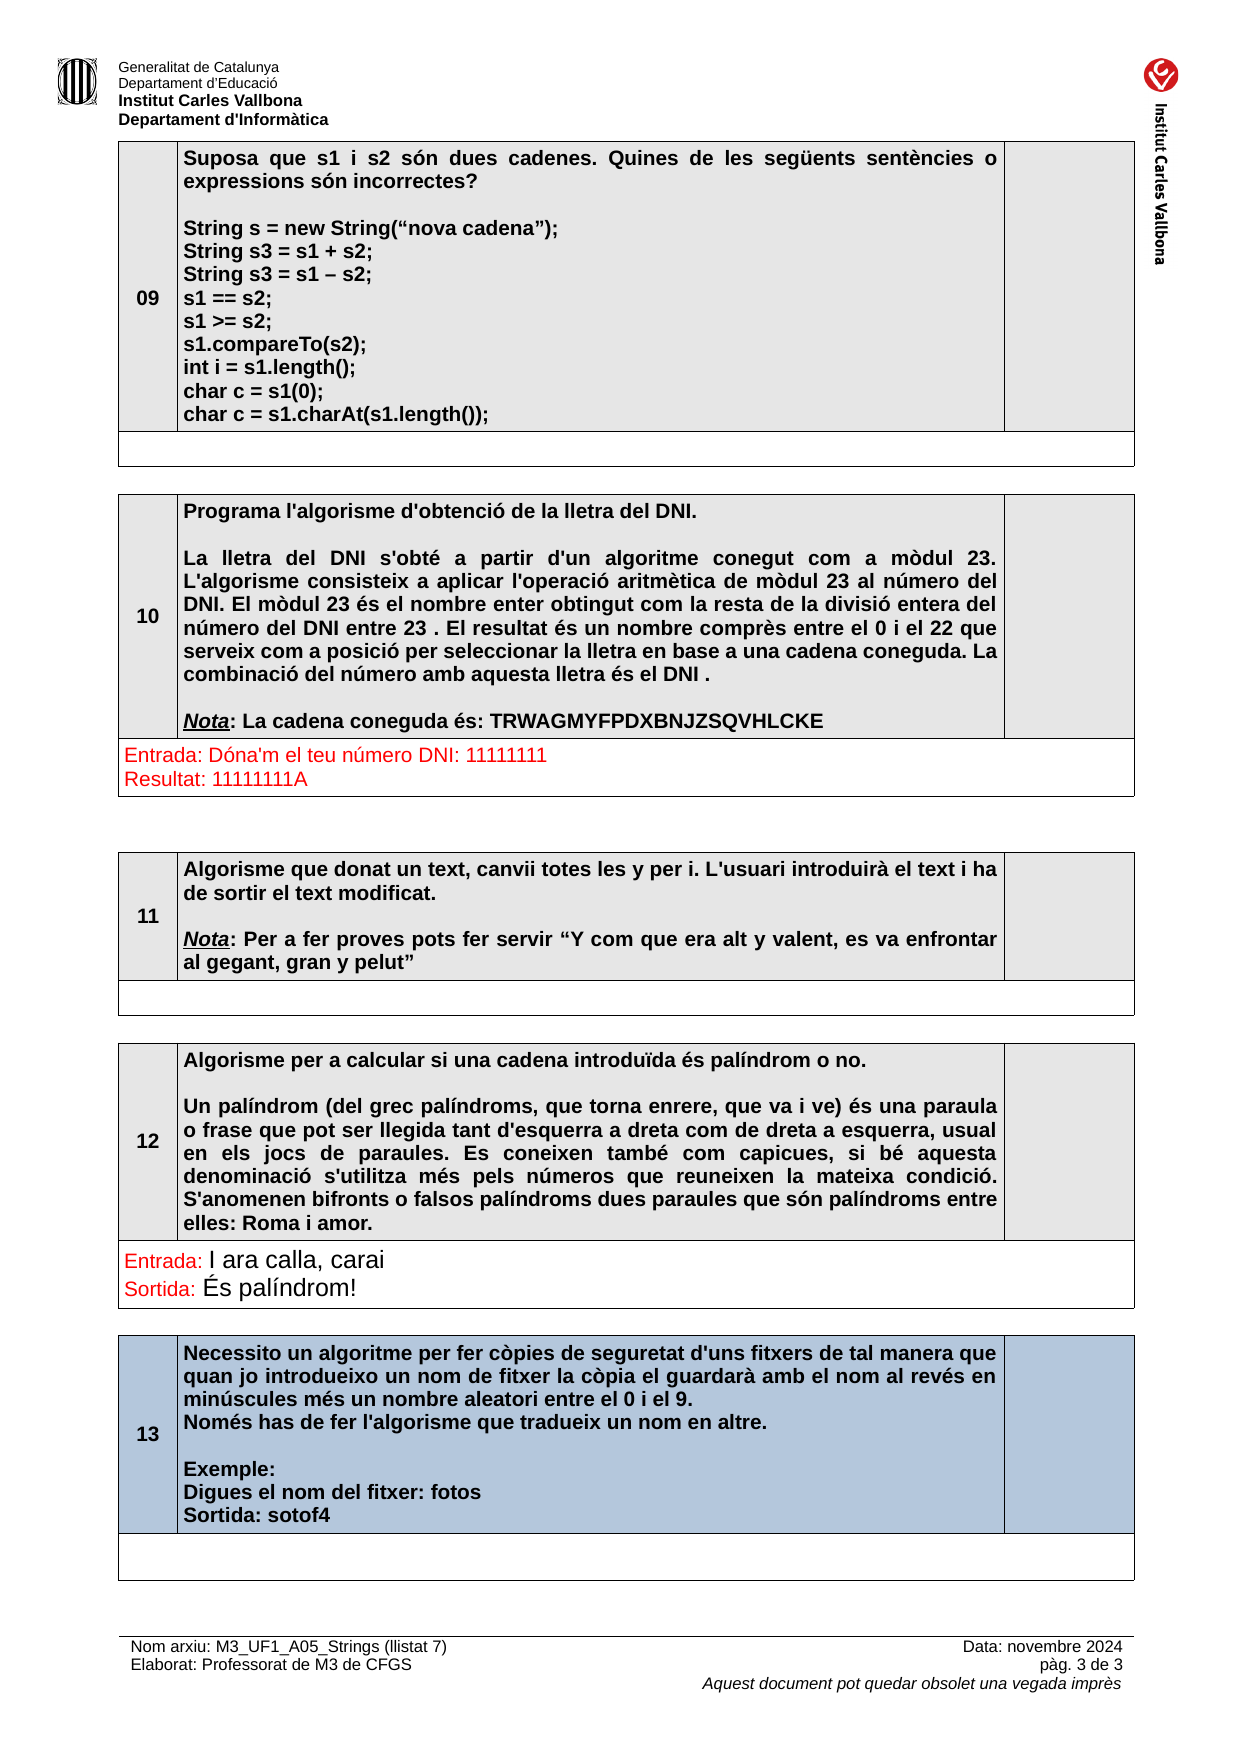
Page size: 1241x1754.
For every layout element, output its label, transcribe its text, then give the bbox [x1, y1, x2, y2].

table_header 12 [119, 1044, 177, 1240]
table_header [1005, 853, 1134, 980]
table_header 13 [119, 1336, 177, 1533]
table_cell [119, 432, 1134, 466]
table_header [1005, 495, 1134, 738]
table_header [1005, 1044, 1134, 1240]
table_header [1005, 1336, 1134, 1533]
table_header 11 [119, 853, 177, 980]
table_cell Entrada: Dóna'm el teu número DNI: 11111111 Resultat: 11111111A [119, 739, 1134, 796]
table_header 09 [119, 142, 177, 431]
picture [1143, 57, 1179, 269]
table_cell [119, 981, 1134, 1014]
picture [57, 58, 97, 105]
table_header Programa l'algorisme d'obtenció de la lletra del DNI. La lletra del DNI s'obté a partir d'un algoritme conegut com a mòdul 23. L'algorisme consisteix a aplicar l'operació aritmètica de mòdul 23 al número del DNI. El mòdul 23 és el nombre enter obtingut com la resta de la divisió entera del número del DNI entre 23 . El resultat és un nombre comprès entre el 0 i el 22 que serveix com a posició per seleccionar la lletra en base a una cadena coneguda. La combinació del número amb aquesta lletra és el DNI . Nota: La cadena coneguda és: TRWAGMYFPDXBNJZSQVHLCKE [178, 495, 1004, 738]
table_cell [119, 1534, 1134, 1580]
table_header Algorisme que donat un text, canvii totes les y per i. L'usuari introduirà el text i ha de sortir el text modificat. Nota: Per a fer proves pots fer servir “Y com que era alt y valent, es va enfrontar al gegant, gran y pelut” [178, 853, 1004, 980]
table_header 10 [119, 495, 177, 738]
table_cell Entrada: I ara calla, carai Sortida: És palíndrom! [119, 1241, 1134, 1307]
table_header Suposa que s1 i s2 són dues cadenes. Quines de les següents sentències o expressions són incorrectes? String s = new String(“nova cadena”); String s3 = s1 + s2; String s3 = s1 – s2; s1 == s2; s1 >= s2; s1.compareTo(s2); int i = s1.length(); char c = s1(0); char c = s1.charAt(s1.length()); [178, 142, 1004, 431]
table_header Necessito un algoritme per fer còpies de seguretat d'uns fitxers de tal manera que quan jo introdueixo un nom de fitxer la còpia el guardarà amb el nom al revés en minúscules més un nombre aleatori entre el 0 i el 9. Només has de fer l'algorisme que tradueix un nom en altre. Exemple: Digues el nom del fitxer: fotos Sortida: sotof4 [178, 1336, 1004, 1533]
table_header [1005, 142, 1134, 431]
table_header Algorisme per a calcular si una cadena introduïda és palíndrom o no. Un palíndrom (del grec palíndroms, que torna enrere, que va i ve) és una paraula o frase que pot ser llegida tant d'esquerra a dreta com de dreta a esquerra, usual en els jocs de paraules. Es coneixen també com capicues, si bé aquesta denominació s'utilitza més pels números que reuneixen la mateixa condició. S'anomenen bifronts o falsos palíndroms dues paraules que són palíndroms entre elles: Roma i amor. [178, 1044, 1004, 1240]
